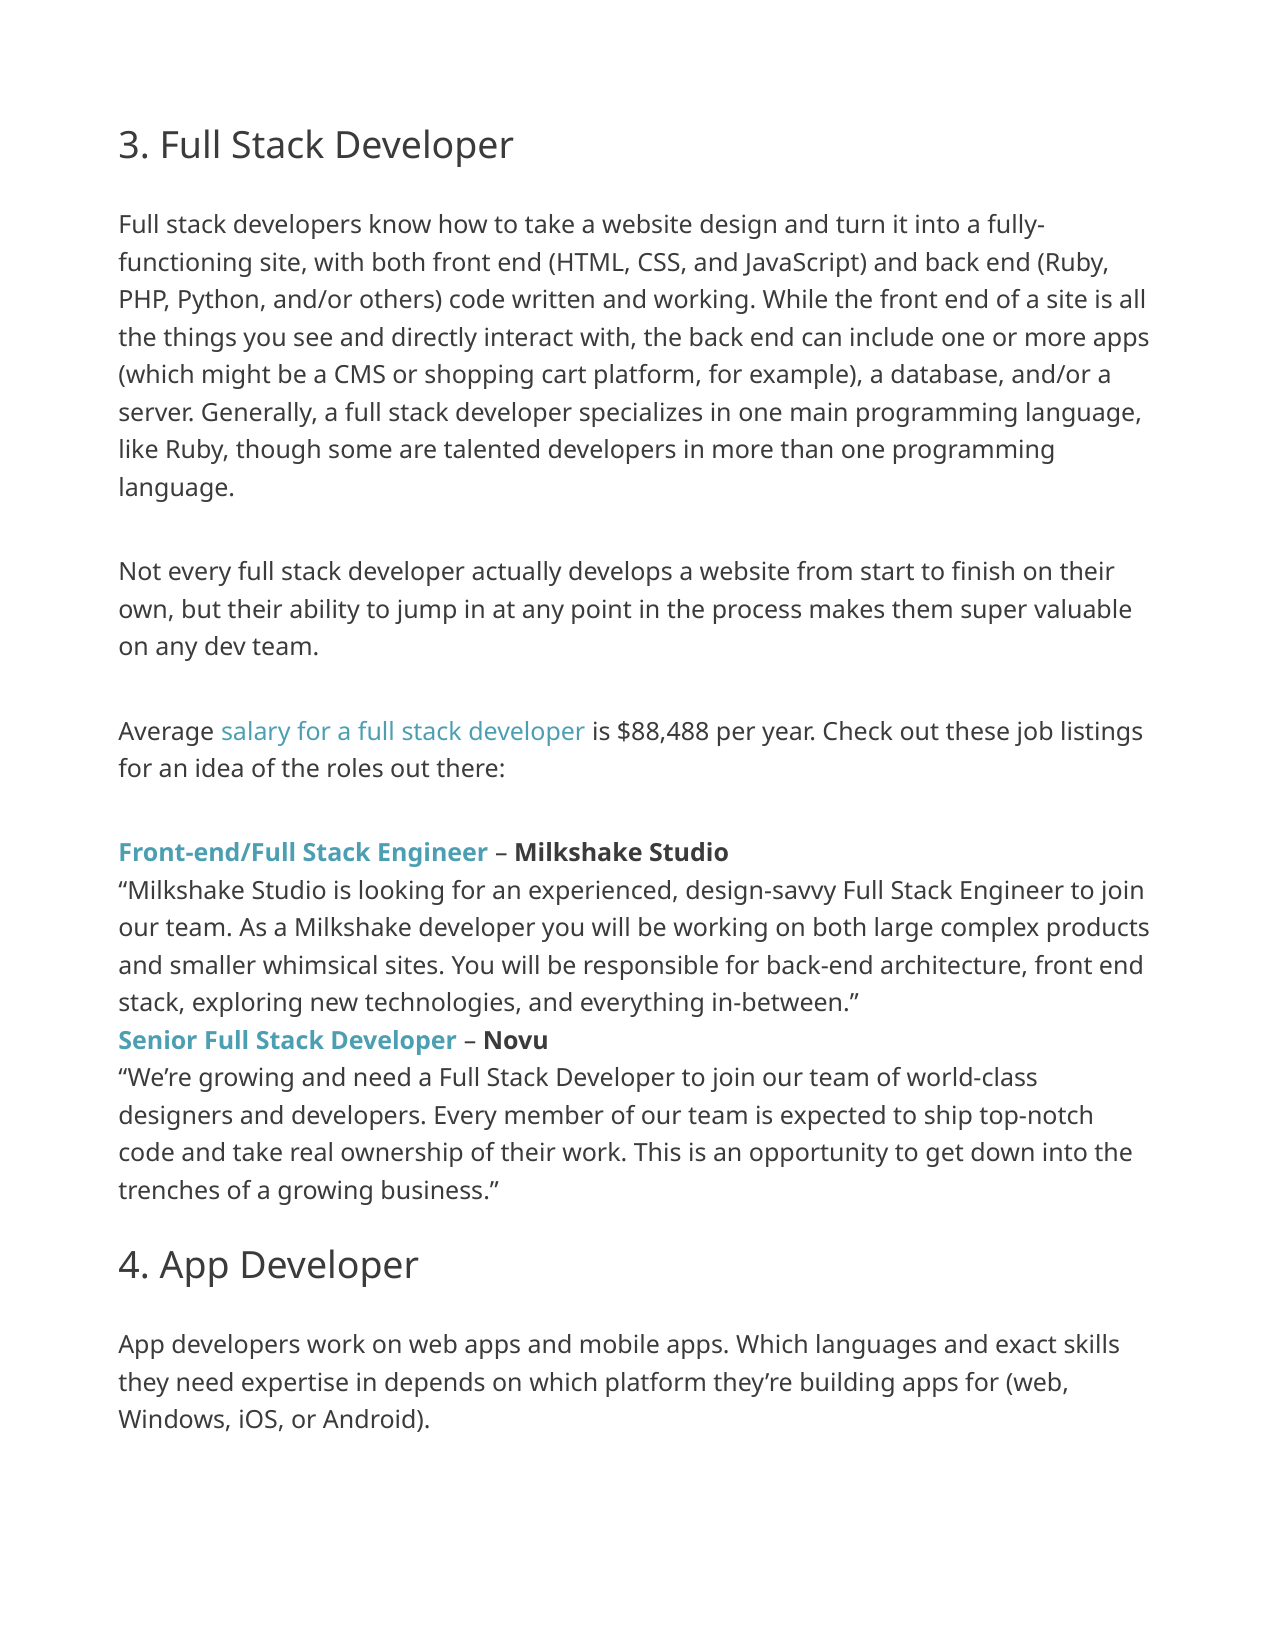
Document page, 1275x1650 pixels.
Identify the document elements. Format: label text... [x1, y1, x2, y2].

text Average salary for a full stack developer is $88,488 per year. Check out these job listings for an idea of the roles out there: [118, 710, 1157, 785]
subtitle 4. App Developer [118, 1238, 1157, 1289]
subtitle 3. Full Stack Developer [118, 118, 1157, 169]
text Front-end/Full Stack Engineer – Milkshake Studio “Milkshake Studio is looking for an experienced, design-savvy Full Stack Engineer to join our team. As a Milkshake developer you will be working on both large complex products and smaller whimsical sites. You will be responsible for back-end architecture, front end stack, exploring new technologies, and everything in-between.” [118, 832, 1157, 1019]
text Full stack developers know how to take a website design and turn it into a fully-functioning site, with both front end (HTML, CSS, and JavaScript) and back end (Ruby, PHP, Python, and/or others) code written and working. While the front end of a site is all the things you see and directly interact with, the back end can include one or more apps (which might be a CMS or shopping cart platform, for example), a database, and/or a server. Generally, a full stack developer specializes in one main programming language, like Ruby, though some are talented developers in more than one programming language. [118, 203, 1157, 503]
text App developers work on web apps and mobile apps. Which languages and exact skills they need expertise in depends on which platform they’re building apps for (web, Windows, iOS, or Android). [118, 1323, 1157, 1436]
text Senior Full Stack Developer – Novu “We’re growing and need a Full Stack Developer to join our team of world-class designers and developers. Every member of our team is expected to ship top-notch code and take real ownership of their work. This is an opportunity to get down into the trenches of a growing business.” [118, 1019, 1157, 1207]
text Not every full stack developer actually develops a website from start to finish on their own, but their ability to jump in at any point in the process makes them super valuable on any dev team. [118, 550, 1157, 663]
